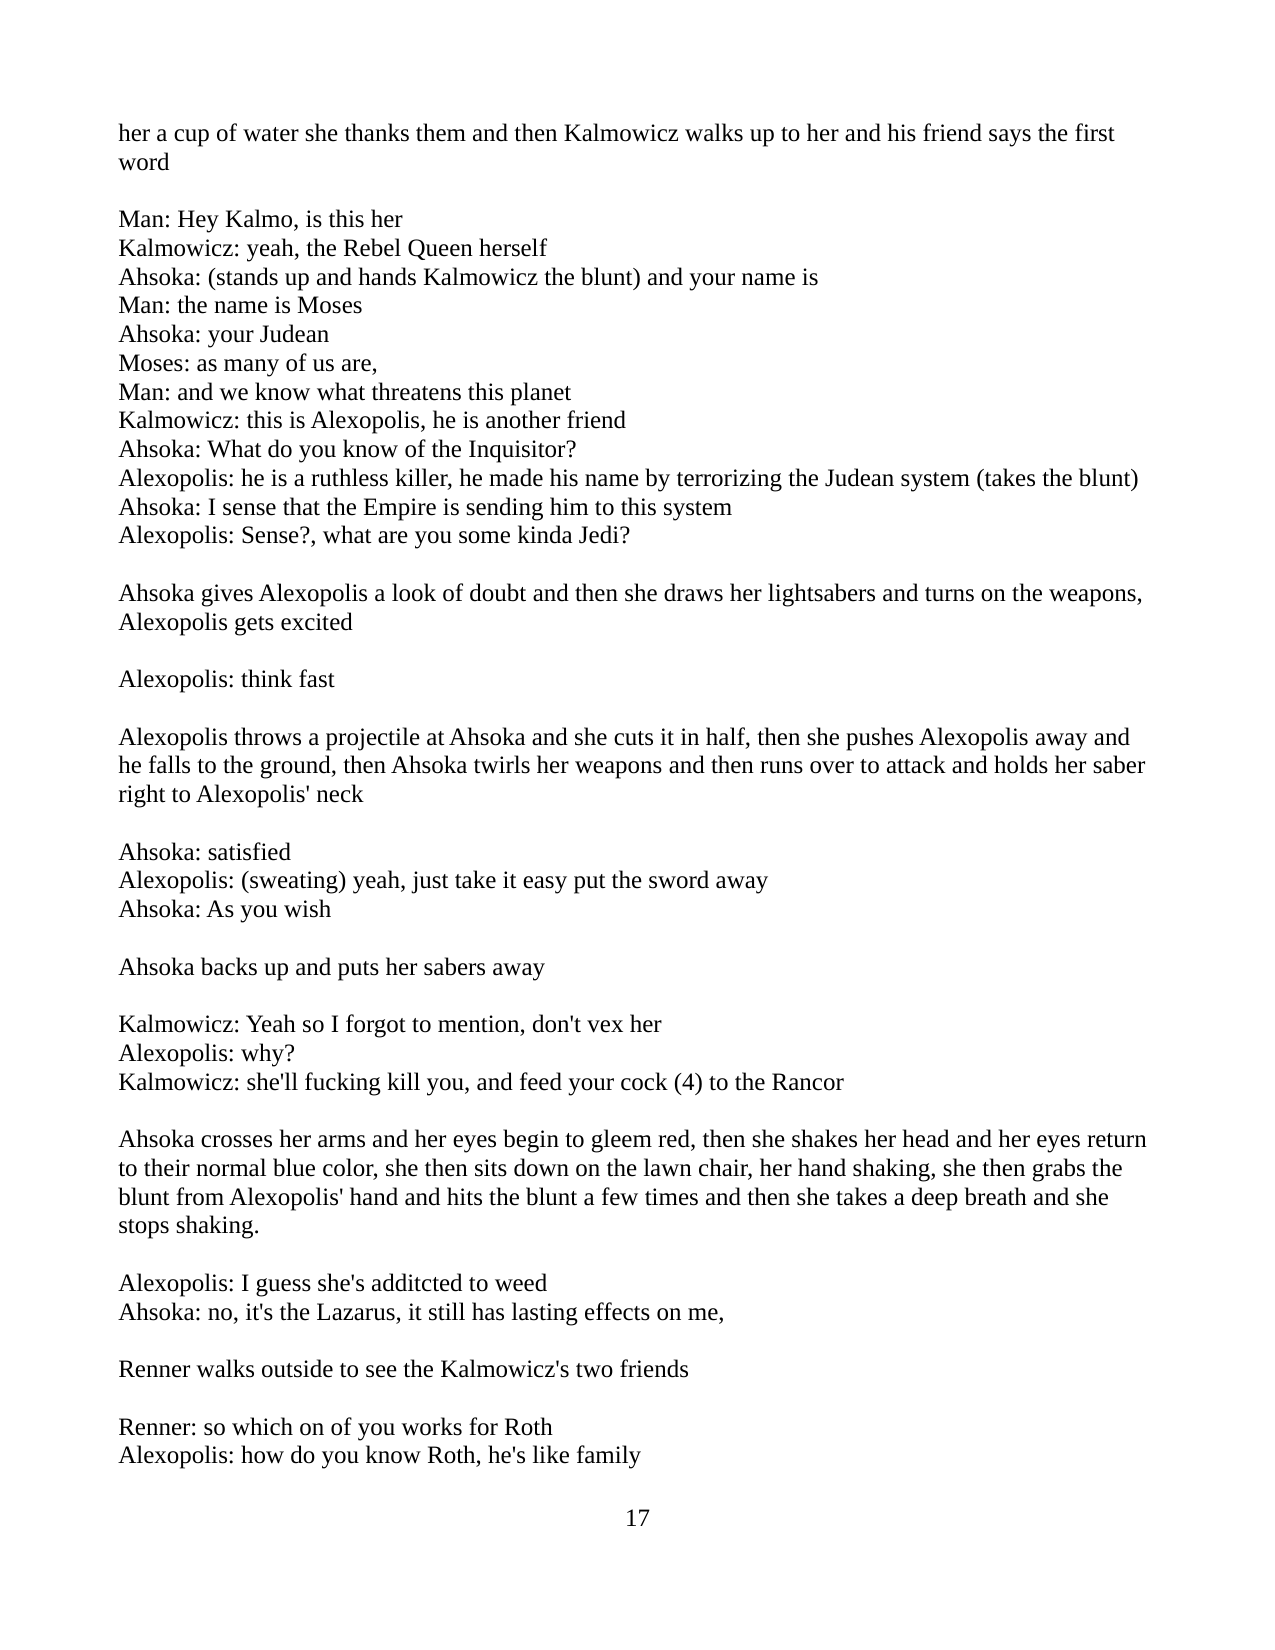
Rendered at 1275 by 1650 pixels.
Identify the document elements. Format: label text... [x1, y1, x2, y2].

text Alexopolis: how do you know Roth, he's like family [118, 1441, 1157, 1469]
text Ahsoka crosses her arms and her eyes begin to gleem red, then she shakes her head and her eyes return to their normal blue color, she then sits down on the lawn chair, her hand shaking, she then grabs the blunt from Alexopolis' hand and hits the blunt a few times and then she takes a deep breath and she stops shaking. [118, 1124, 1157, 1239]
text Alexopolis: think fast [118, 664, 1157, 693]
text Ahsoka backs up and puts her sabers away [118, 952, 1157, 981]
text Alexopolis: I guess she's additcted to weed [118, 1268, 1157, 1297]
text Kalmowicz: Yeah so I forgot to mention, don't vex her [118, 1009, 1157, 1038]
text Ahsoka: I sense that the Empire is sending him to this system [118, 492, 1157, 521]
text Ahsoka: your Judean [118, 319, 1157, 348]
text Ahsoka: no, it's the Lazarus, it still has lasting effects on me, [118, 1297, 1157, 1326]
text Ahsoka: As you wish [118, 894, 1157, 923]
text Ahsoka: What do you know of the Inquisitor? [118, 434, 1157, 463]
text Alexopolis: Sense?, what are you some kinda Jedi? [118, 521, 1157, 549]
text Renner: so which on of you works for Roth [118, 1412, 1157, 1441]
text Alexopolis: he is a ruthless killer, he made his name by terrorizing the Judean system (takes the blunt) [118, 463, 1157, 492]
text her a cup of water she thanks them and then Kalmowicz walks up to her and his friend says the first word [118, 118, 1157, 176]
text Man: Hey Kalmo, is this her [118, 204, 1157, 233]
text Ahsoka: (stands up and hands Kalmowicz the blunt) and your name is [118, 262, 1157, 291]
text Alexopolis: (sweating) yeah, just take it easy put the sword away [118, 866, 1157, 894]
text Kalmowicz: this is Alexopolis, he is another friend [118, 406, 1157, 434]
text Man: and we know what threatens this planet [118, 377, 1157, 406]
text Kalmowicz: yeah, the Rebel Queen herself [118, 233, 1157, 262]
text Moses: as many of us are, [118, 348, 1157, 377]
text Ahsoka: satisfied [118, 837, 1157, 866]
text Kalmowicz: she'll fucking kill you, and feed your cock (4) to the Rancor [118, 1067, 1157, 1096]
text Man: the name is Moses [118, 291, 1157, 319]
text Alexopolis throws a projectile at Ahsoka and she cuts it in half, then she pushes Alexopolis away and he falls to the ground, then Ahsoka twirls her weapons and then runs over to attack and holds her saber right to Alexopolis' neck [118, 722, 1157, 808]
text Renner walks outside to see the Kalmowicz's two friends [118, 1354, 1157, 1383]
text Alexopolis: why? [118, 1038, 1157, 1067]
text Ahsoka gives Alexopolis a look of doubt and then she draws her lightsabers and turns on the weapons, Alexopolis gets excited [118, 578, 1157, 636]
